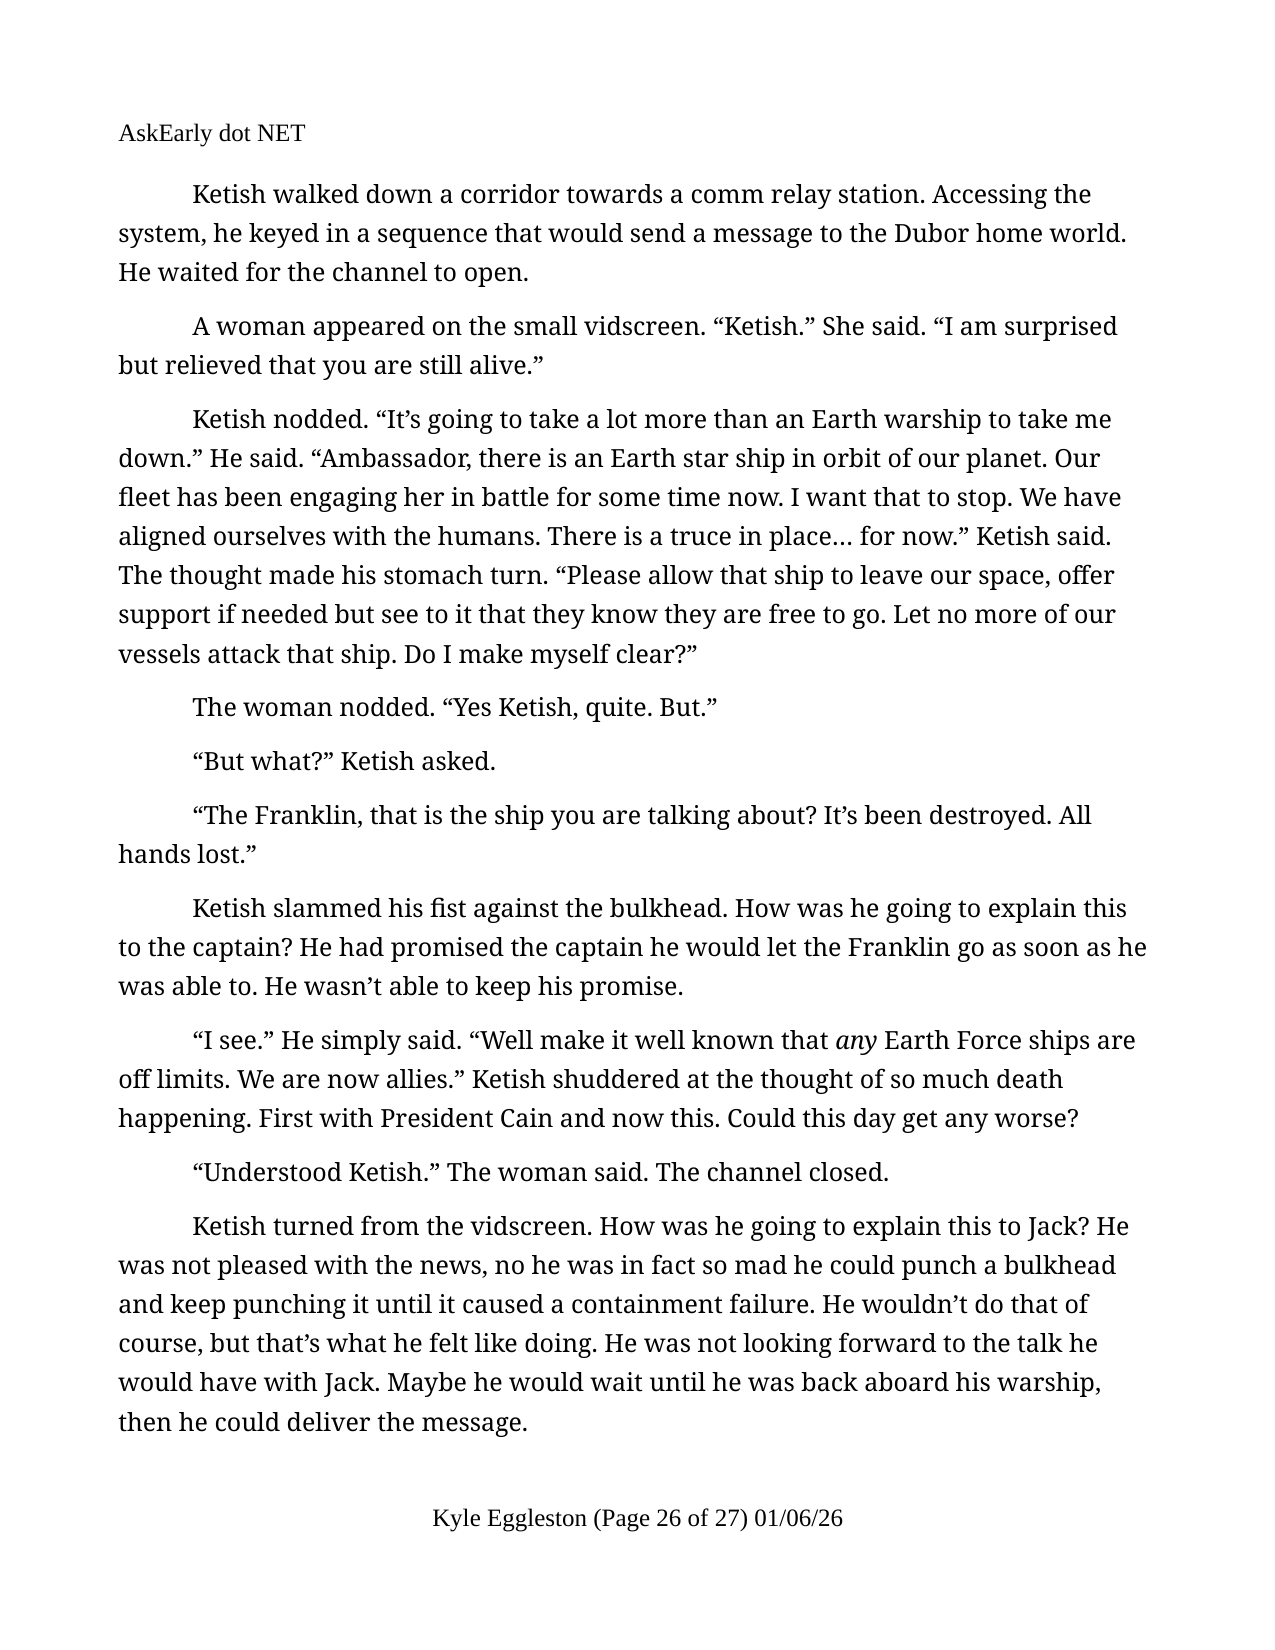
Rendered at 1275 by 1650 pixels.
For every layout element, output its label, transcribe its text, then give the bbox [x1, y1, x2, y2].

text Ketish nodded. “It’s going to take a lot more than an Earth warship to take me down.” He said. “Ambassador, there is an Earth star ship in orbit of our planet. Our fleet has been engaging her in battle for some time now. I want that to stop. We have aligned ourselves with the humans. There is a truce in place… for now.” Ketish said. The thought made his stomach turn. “Please allow that ship to leave our space, offer support if needed but see to it that they know they are free to go. Let no more of our vessels attack that ship. Do I make myself clear?” [118, 401, 1157, 670]
text “The Franklin, that is the ship you are talking about? It’s been destroyed. All hands lost.” [118, 798, 1157, 871]
text Ketish slammed his fist against the bulkhead. How was he going to explain this to the captain? He had promised the captain he would let the Franklin go as soon as he was able to. He wasn’t able to keep his promise. [118, 891, 1157, 1003]
text “Understood Ketish.” The woman said. The channel closed. [118, 1155, 1157, 1189]
text The woman nodded. “Yes Ketish, quite. But.” [118, 690, 1157, 724]
text “But what?” Ketish asked. [118, 744, 1157, 778]
text Ketish walked down a corridor towards a comm relay station. Accessing the system, he keyed in a sequence that would send a message to the Dubor home world. He waited for the channel to open. [118, 176, 1157, 289]
text A woman appeared on the small vidscreen. “Ketish.” She said. “I am surprised but relieved that you are still alive.” [118, 308, 1157, 382]
text Ketish turned from the vidscreen. How was he going to explain this to Jack? He was not pleased with the news, no he was in fact so mad he could punch a bulkhead and keep punching it until it caused a containment failure. He wouldn’t do that of course, but that’s what he felt like doing. He was not looking forward to the talk he would have with Jack. Maybe he would wait until he was back aboard his warship, then he could deliver the message. [118, 1208, 1157, 1438]
text “I see.” He simply said. “Well make it well known that any Earth Force ships are off limits. We are now allies.” Ketish shuddered at the thought of so much death happening. First with President Cain and now this. Could this day get any worse? [118, 1023, 1157, 1135]
